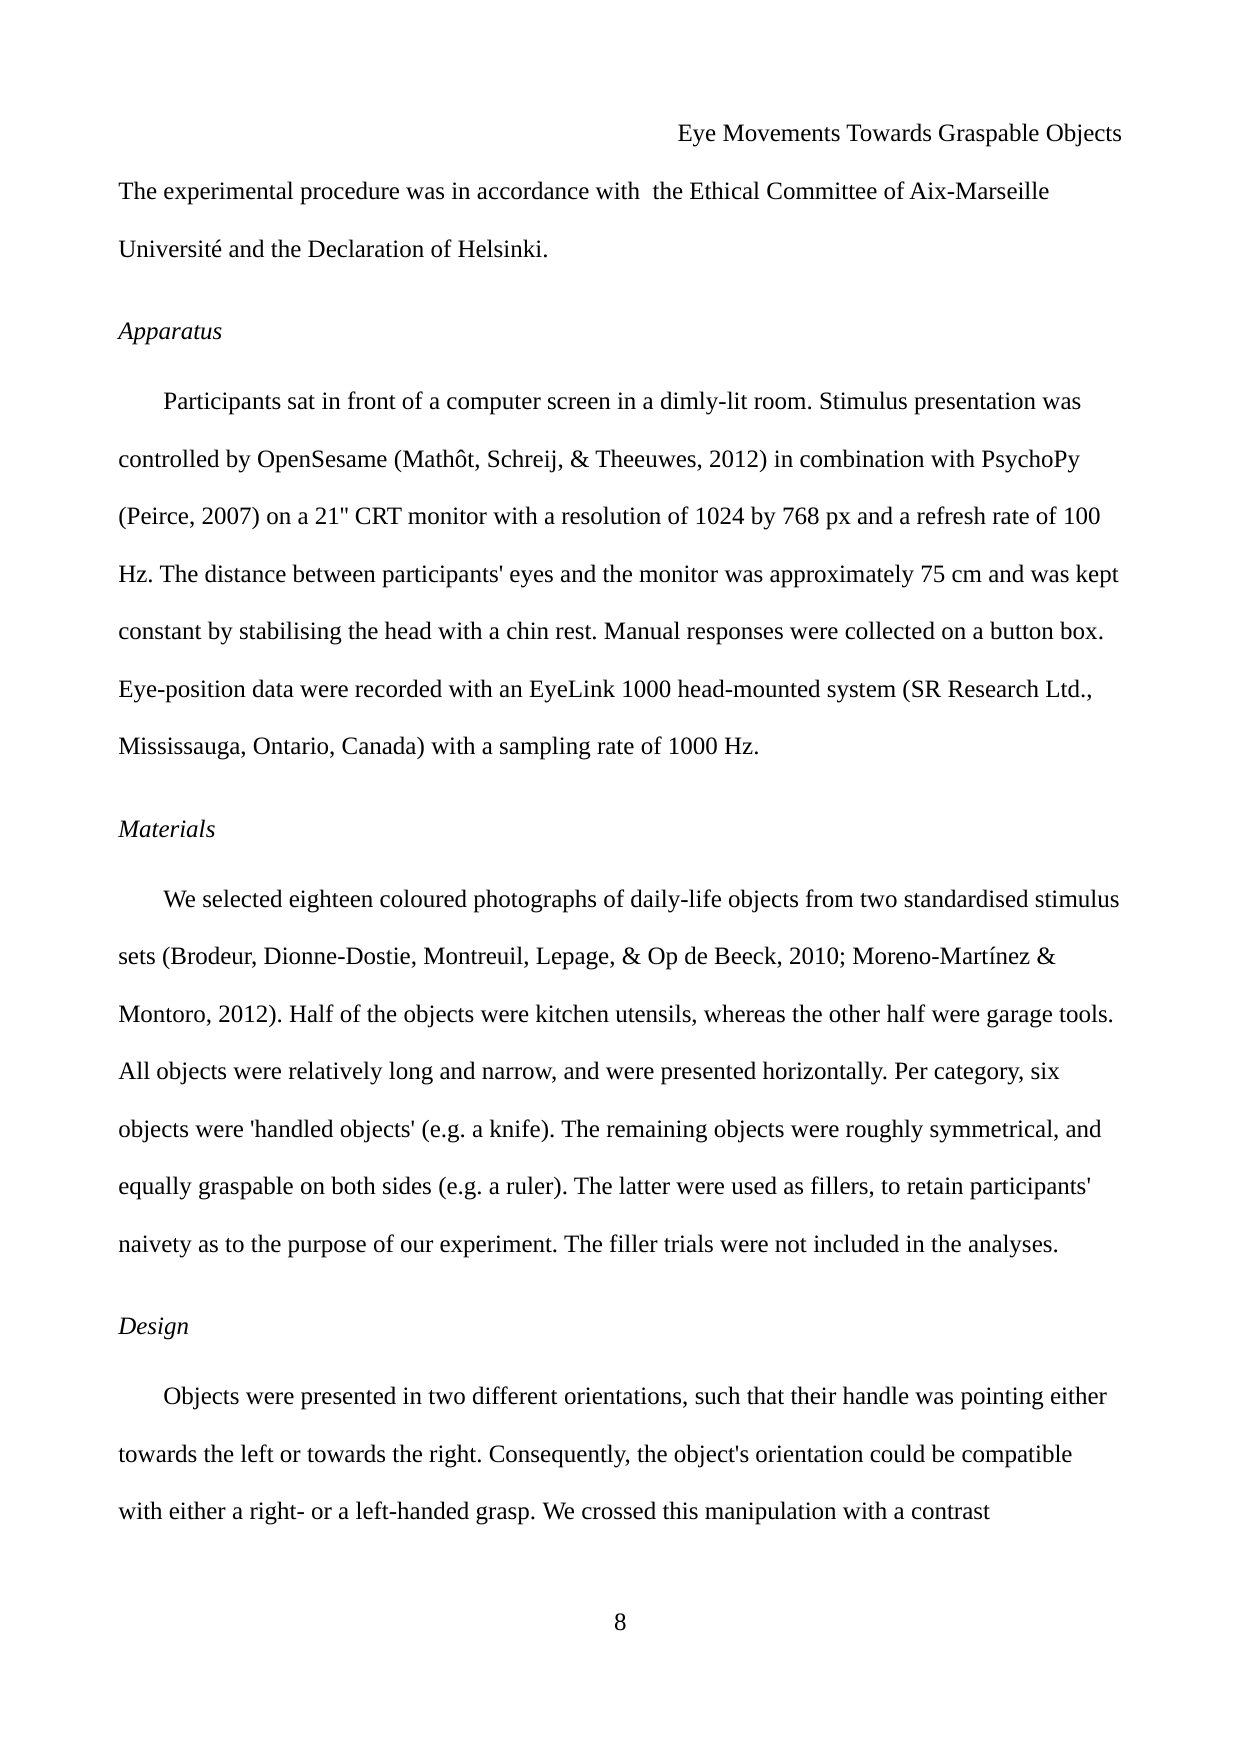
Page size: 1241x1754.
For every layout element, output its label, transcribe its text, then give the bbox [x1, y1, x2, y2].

subtitle Materials [118, 814, 1122, 843]
text Objects were presented in two different orientations, such that their handle was pointing either towards the left or towards the right. Consequently, the object's orientation could be compatible with either a right- or a left-handed grasp. We crossed this manipulation with a contrast [118, 1381, 1122, 1525]
text Participants sat in front of a computer screen in a dimly-lit room. Stimulus presentation was controlled by OpenSesame (Mathôt, Schreij, & Theeuwes, 2012) in combination with PsychoPy (Peirce, 2007) on a 21'' CRT monitor with a resolution of 1024 by 768 px and a refresh rate of 100 Hz. The distance between participants' eyes and the monitor was approximately 75 cm and was kept constant by stabilising the head with a chin rest. Manual responses were collected on a button box. Eye-position data were recorded with an EyeLink 1000 head-mounted system (SR Research Ltd., Mississauga, Ontario, Canada) with a sampling rate of 1000 Hz. [118, 386, 1122, 760]
subtitle Design [118, 1311, 1122, 1340]
text The experimental procedure was in accordance with the Ethical Committee of Aix-Marseille Université and the Declaration of Helsinki. [118, 176, 1122, 263]
subtitle Apparatus [118, 316, 1122, 345]
text We selected eighteen coloured photographs of daily-life objects from two standardised stimulus sets (Brodeur, Dionne-Dostie, Montreuil, Lepage, & Op de Beeck, 2010; Moreno-Martínez & Montoro, 2012). Half of the objects were kitchen utensils, whereas the other half were garage tools. All objects were relatively long and narrow, and were presented horizontally. Per category, six objects were 'handled objects' (e.g. a knife). The remaining objects were roughly symmetrical, and equally graspable on both sides (e.g. a ruler). The latter were used as fillers, to retain participants' naivety as to the purpose of our experiment. The filler trials were not included in the analyses. [118, 884, 1122, 1258]
